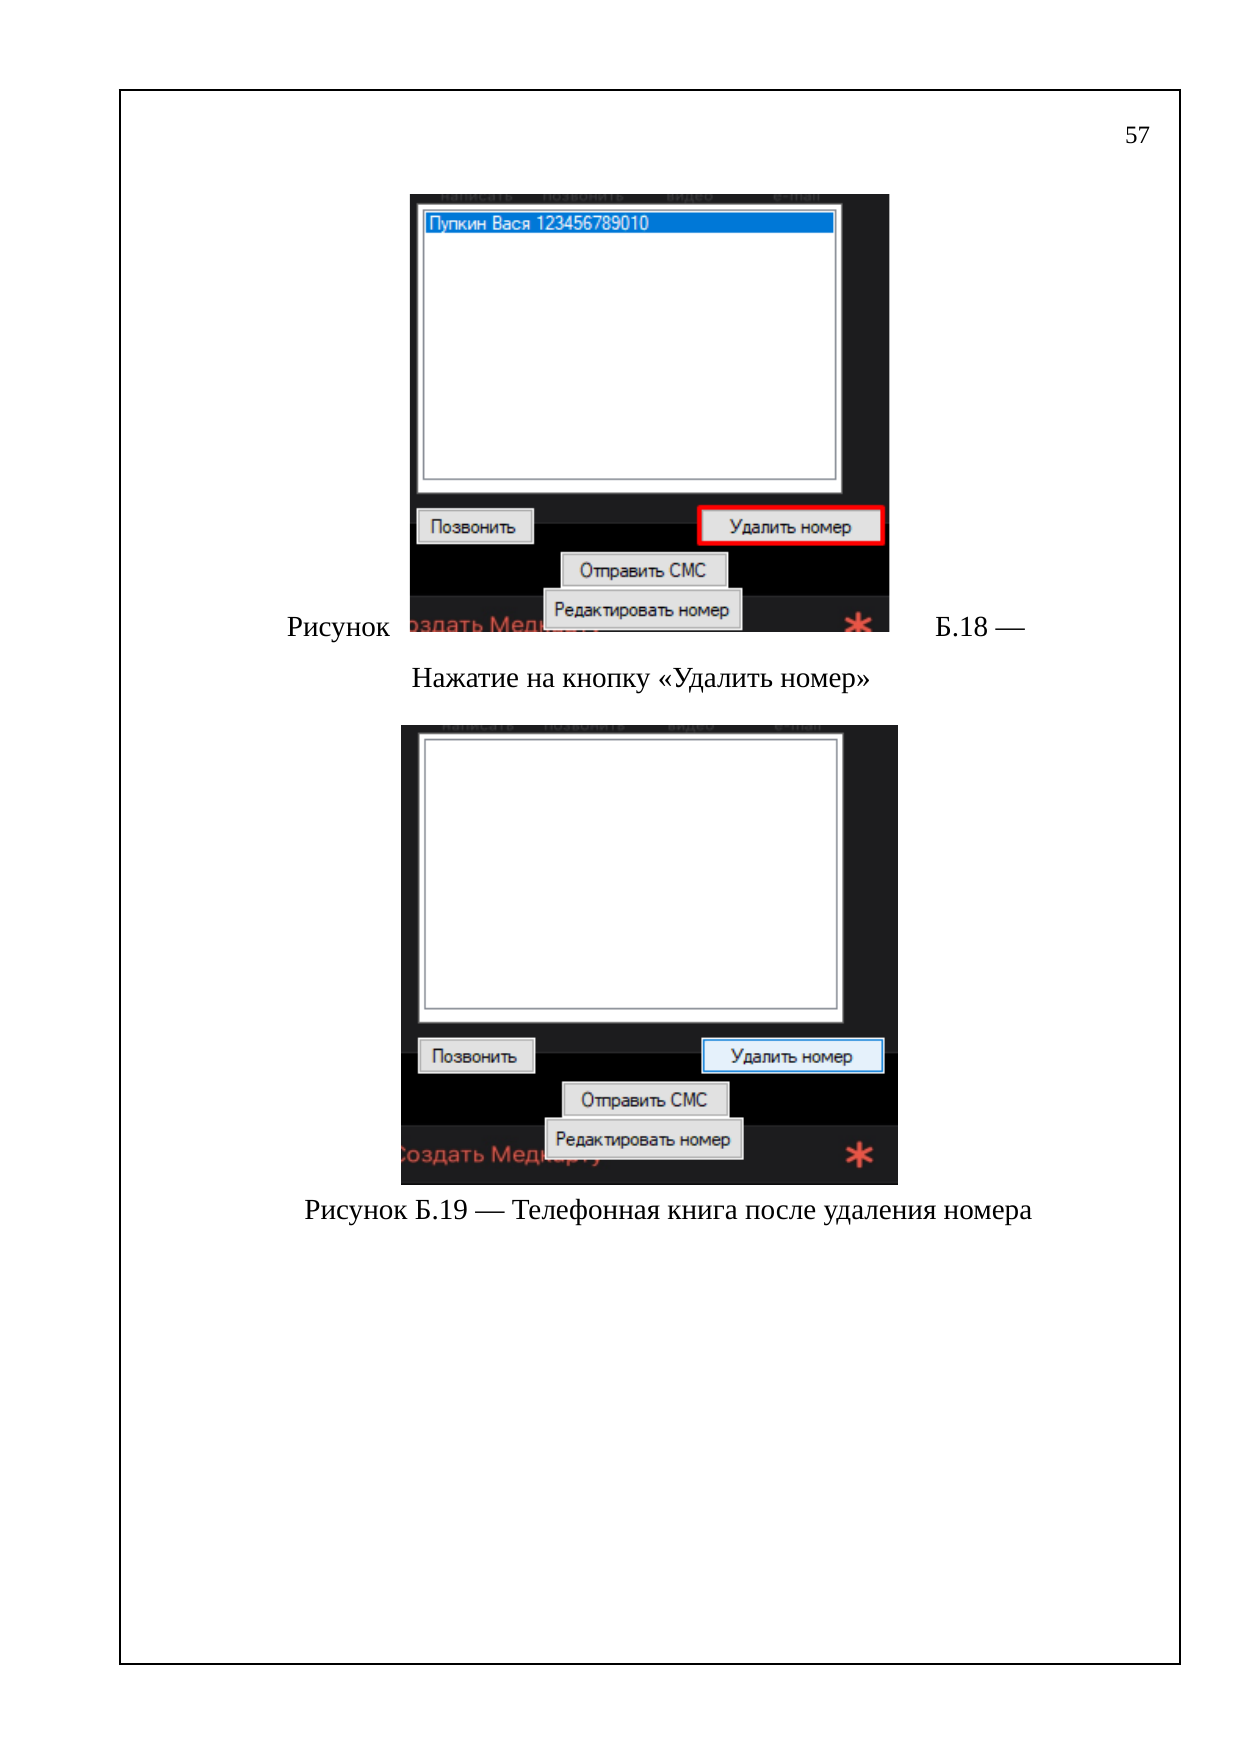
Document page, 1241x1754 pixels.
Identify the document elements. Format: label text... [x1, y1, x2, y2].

text Рисунок Б.19 — Телефонная книга после удаления номера [212, 1192, 1070, 1225]
picture [401, 725, 898, 1185]
text Рисунок Б.18 — Нажатие на кнопку «Удалить номер» [212, 609, 1070, 693]
picture [409, 194, 890, 632]
